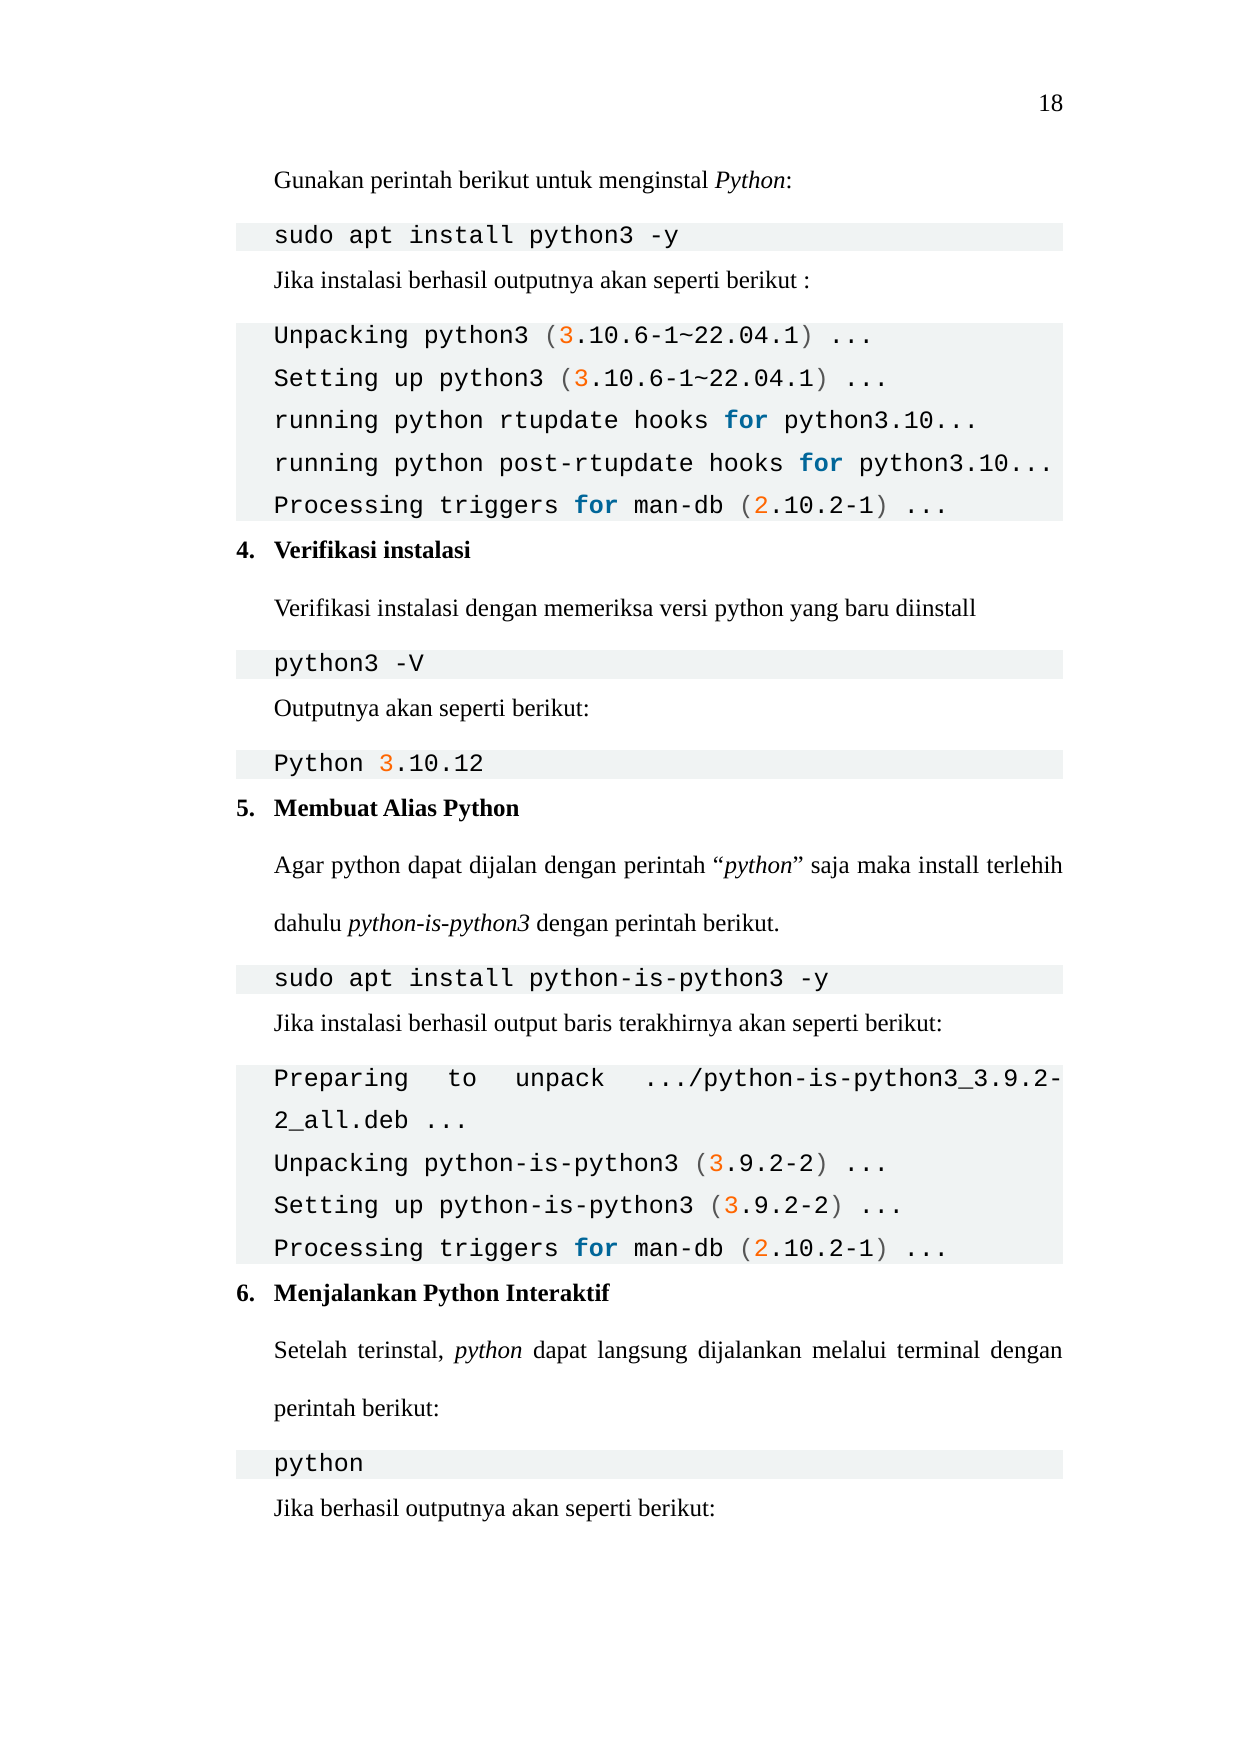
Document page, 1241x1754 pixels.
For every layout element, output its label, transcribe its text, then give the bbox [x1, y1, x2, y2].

list running python post-rtupdate hooks for python3.10... [236, 450, 1063, 479]
list Verifikasi instalasi dengan memeriksa versi python yang baru diinstall [236, 593, 1063, 622]
list Outputnya akan seperti berikut: [236, 693, 1063, 722]
list Jika berhasil outputnya akan seperti berikut: [236, 1493, 1063, 1522]
list python3 -V [236, 650, 1063, 679]
list Python 3.10.12 [236, 750, 1063, 779]
list sudo apt install python-is-python3 -y [236, 965, 1063, 994]
list Unpacking python-is-python3 (3.9.2-2) ... [236, 1150, 1063, 1179]
list Agar python dapat dijalan dengan perintah “python” saja maka install terlehih dahulu python-is-python3 dengan perintah berikut. [236, 850, 1063, 937]
list Menjalankan Python Interaktif [236, 1278, 1063, 1307]
list Verifikasi instalasi [236, 535, 1063, 564]
list Unpacking python3 (3.10.6-1~22.04.1) ... [236, 323, 1063, 351]
list Gunakan perintah berikut untuk menginstal Python: [236, 165, 1063, 194]
list Preparing to unpack .../python-is-python3_3.9.2-2_all.deb ... [236, 1065, 1063, 1136]
list running python rtupdate hooks for python3.10... [236, 408, 1063, 436]
list Jika instalasi berhasil output baris terakhirnya akan seperti berikut: [236, 1008, 1063, 1037]
list Setelah terinstal, python dapat langsung dijalankan melalui terminal dengan perintah berikut: [236, 1335, 1063, 1422]
list sudo apt install python3 -y [236, 223, 1063, 251]
list Membuat Alias Python [236, 793, 1063, 822]
list Processing triggers for man-db (2.10.2-1) ... [236, 1235, 1063, 1264]
list Setting up python3 (3.10.6-1~22.04.1) ... [236, 365, 1063, 394]
list python [236, 1450, 1063, 1479]
list Setting up python-is-python3 (3.9.2-2) ... [236, 1193, 1063, 1221]
list Processing triggers for man-db (2.10.2-1) ... [236, 493, 1063, 521]
list Jika instalasi berhasil outputnya akan seperti berikut : [236, 265, 1063, 294]
